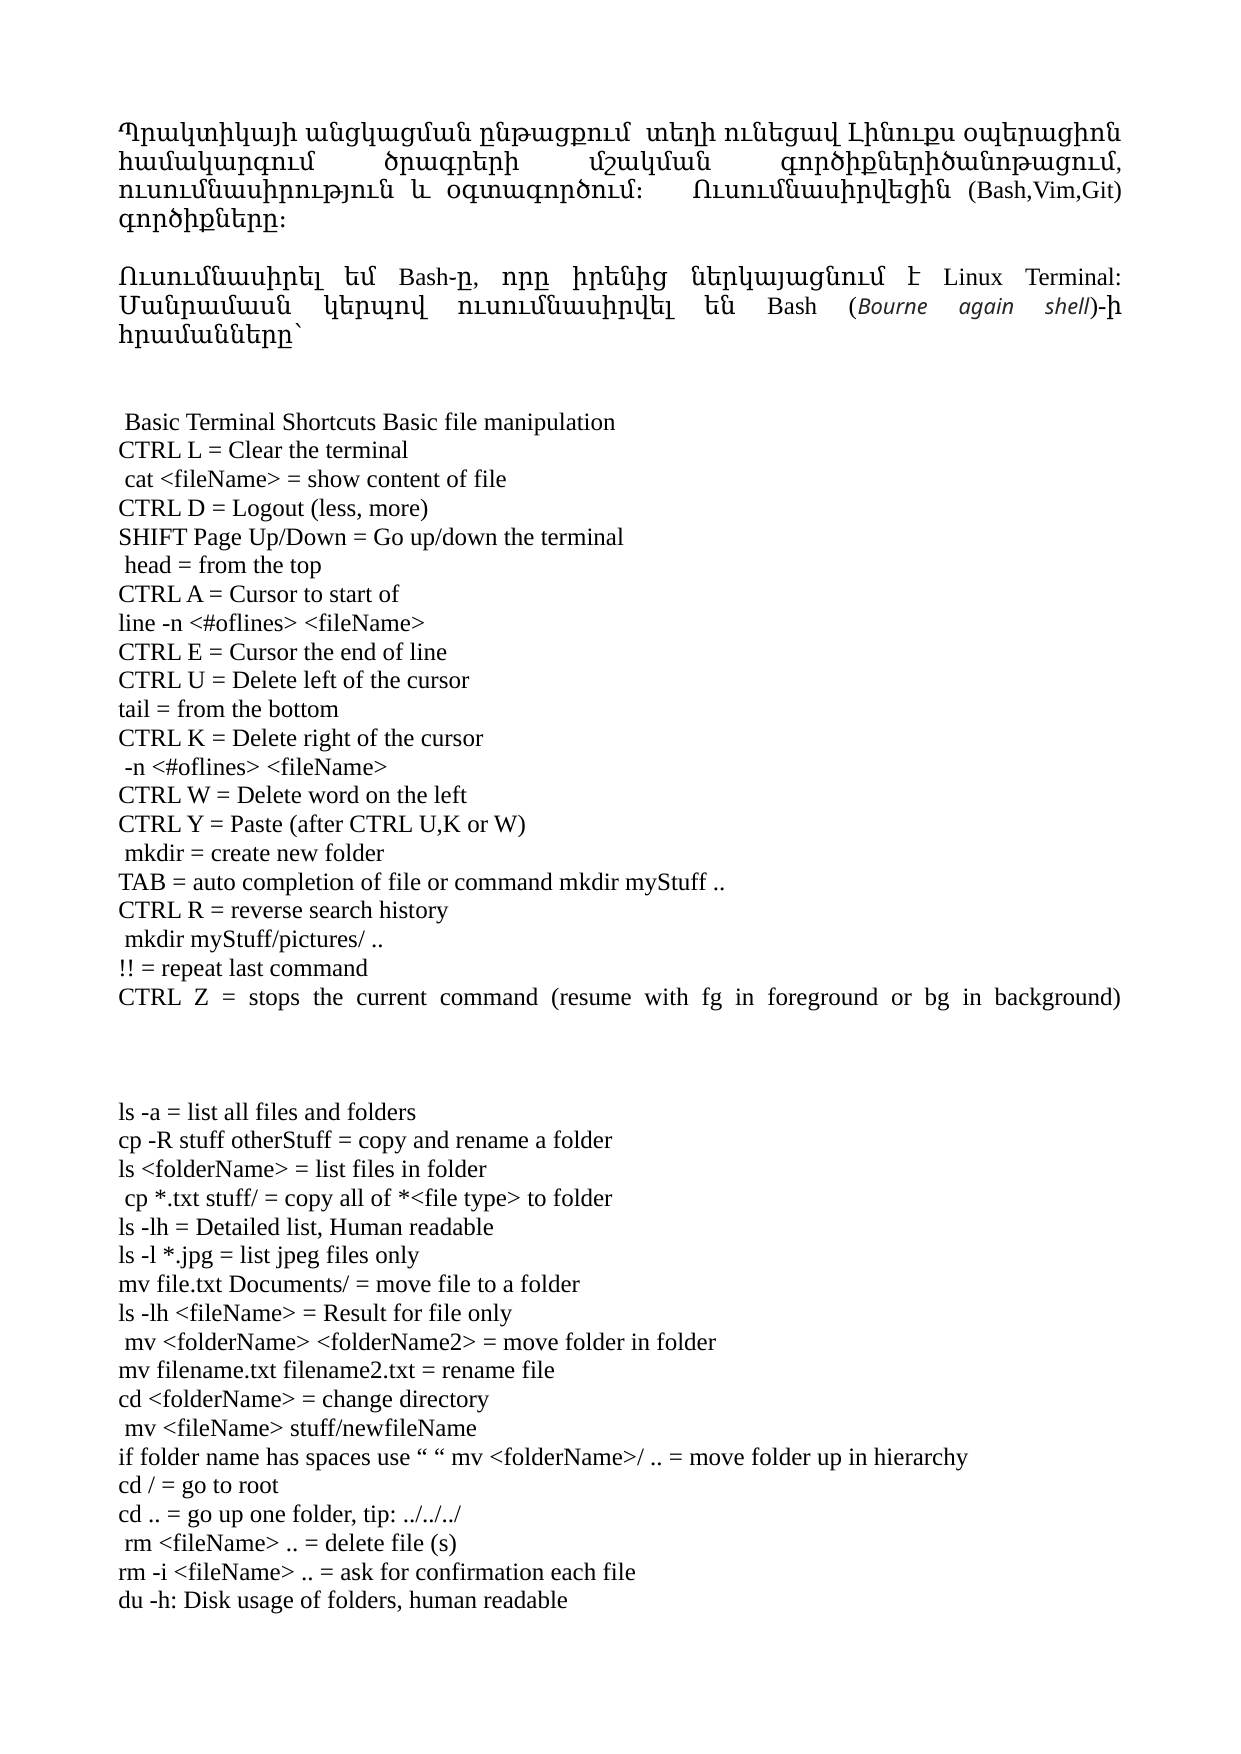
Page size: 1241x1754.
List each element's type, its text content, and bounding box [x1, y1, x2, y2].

text tail = from the bottom [118, 694, 1122, 723]
text mv <folderName> <folderName2> = move folder in folder [118, 1327, 1122, 1355]
text ls <folderName> = list files in folder [118, 1154, 1122, 1183]
text head = from the top [118, 550, 1122, 579]
text mv <fileName> stuff/newfileName [118, 1413, 1122, 1442]
text ls -l *.jpg = list jpeg files only [118, 1240, 1122, 1269]
text mkdir myStuff/pictures/ .. [118, 924, 1122, 953]
text Basic Terminal Shortcuts Basic file manipulation [118, 407, 1122, 435]
text CTRL L = Clear the terminal [118, 435, 1122, 464]
text CTRL D = Logout (less, more) [118, 493, 1122, 522]
text cd <folderName> = change directory [118, 1384, 1122, 1413]
text mv filename.txt filename2.txt = rename file [118, 1355, 1122, 1384]
text CTRL R = reverse search history [118, 895, 1122, 924]
text du -h: Disk usage of folders, human readable [118, 1585, 1122, 1614]
text CTRL W = Delete word on the left [118, 780, 1122, 809]
text ls -lh <fileName> = Result for file only [118, 1298, 1122, 1327]
text SHIFT Page Up/Down = Go up/down the terminal [118, 522, 1122, 550]
text mv file.txt Documents/ = move file to a folder [118, 1269, 1122, 1298]
text cat <fileName> = show content of file [118, 464, 1122, 493]
text CTRL K = Delete right of the cursor [118, 723, 1122, 752]
text CTRL E = Cursor the end of line [118, 637, 1122, 665]
text CTRL Z = stops the current command (resume with fg in foreground or bg in background) ls -a = list all files and folders [118, 982, 1122, 1125]
text cp *.txt stuff/ = copy all of *<file type> to folder [118, 1183, 1122, 1212]
text !! = repeat last command [118, 953, 1122, 982]
text line -n <#oflines> <fileName> [118, 608, 1122, 637]
text TAB = auto completion of file or command mkdir myStuff .. [118, 867, 1122, 895]
text CTRL Y = Paste (after CTRL U,K or W) [118, 809, 1122, 838]
text cp -R stuff otherStuff = copy and rename a folder [118, 1125, 1122, 1154]
text rm -i <fileName> .. = ask for confirmation each file [118, 1557, 1122, 1585]
text cd .. = go up one folder, tip: ../../../ [118, 1499, 1122, 1528]
text CTRL U = Delete left of the cursor [118, 665, 1122, 694]
text Ուսումնասիրել եմ Bash֊ը, որը իրենից ներկայացնում է Linux Terminal: Մանրամասն կերպով ուսումնասիրվել են Bash (Bourne again shell)-ի հրամանները՝ [118, 262, 1122, 349]
text Պրակտիկայի անցկացման ընթացքում տեղի ունեցավ Լինուքս օպերացիոն համակարգում ծրագրերի մշակման գործիքներիծանոթացում, ուսումնասիրություն և օգտագործում։ Ուսումնասիրվեցին (Bash,Vim,Git) գործիքները։ [118, 118, 1122, 233]
text -n <#oflines> <fileName> [118, 752, 1122, 780]
text ls -lh = Detailed list, Human readable [118, 1212, 1122, 1240]
text if folder name has spaces use “ “ mv <folderName>/ .. = move folder up in hierarchy [118, 1442, 1122, 1470]
text cd / = go to root [118, 1470, 1122, 1499]
text CTRL A = Cursor to start of [118, 579, 1122, 608]
text rm <fileName> .. = delete file (s) [118, 1528, 1122, 1557]
text mkdir = create new folder [118, 838, 1122, 867]
